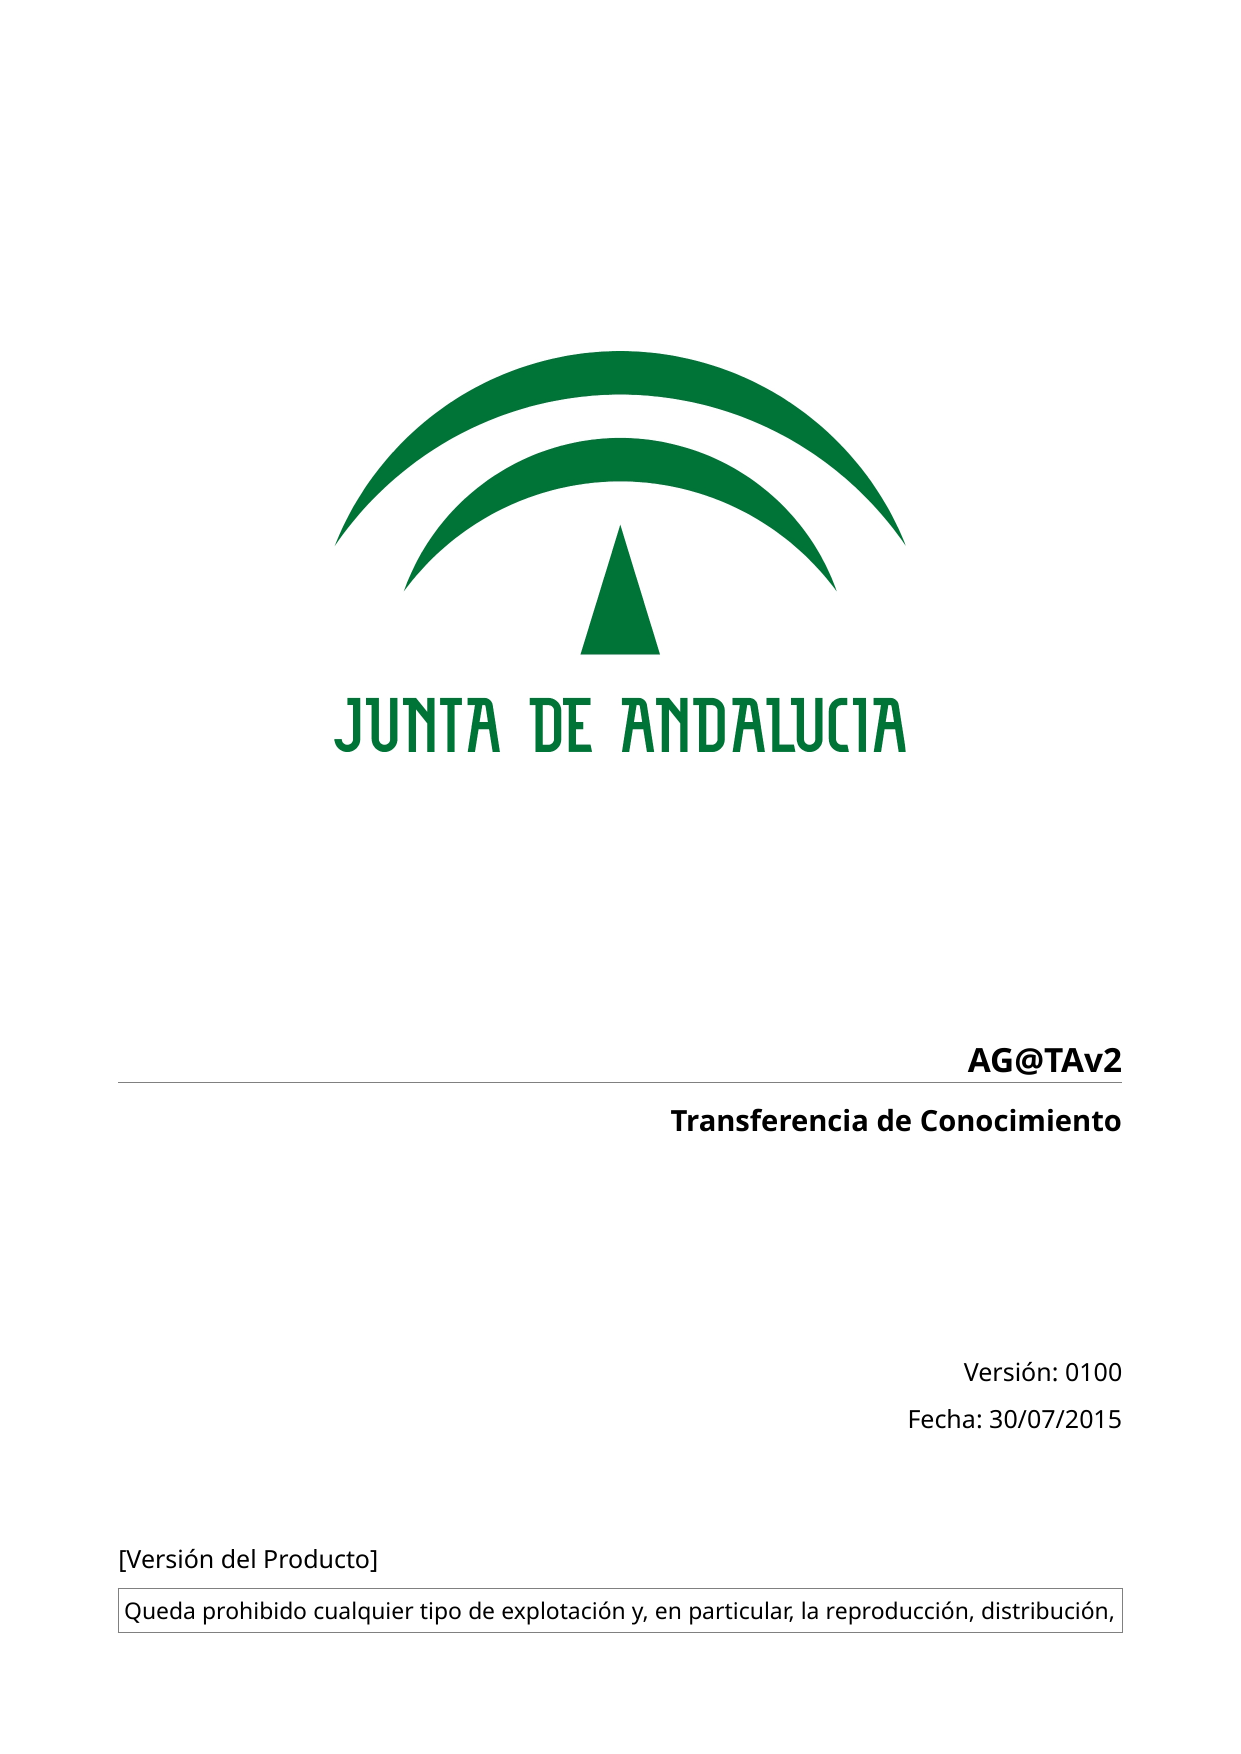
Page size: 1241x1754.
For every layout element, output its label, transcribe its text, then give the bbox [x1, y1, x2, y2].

picture [334, 351, 906, 752]
table_header Queda prohibido cualquier tipo de explotación y, en particular, la reproducción, distribución, [119, 1589, 1122, 1632]
text [Versión del Producto] [118, 1541, 1122, 1575]
text AG@TAv2 [118, 1036, 1122, 1082]
text Fecha: 30/07/2015 [118, 1402, 1122, 1436]
title Transferencia de Conocimiento [118, 1101, 1122, 1140]
text Versión: 0100 [118, 1355, 1122, 1389]
